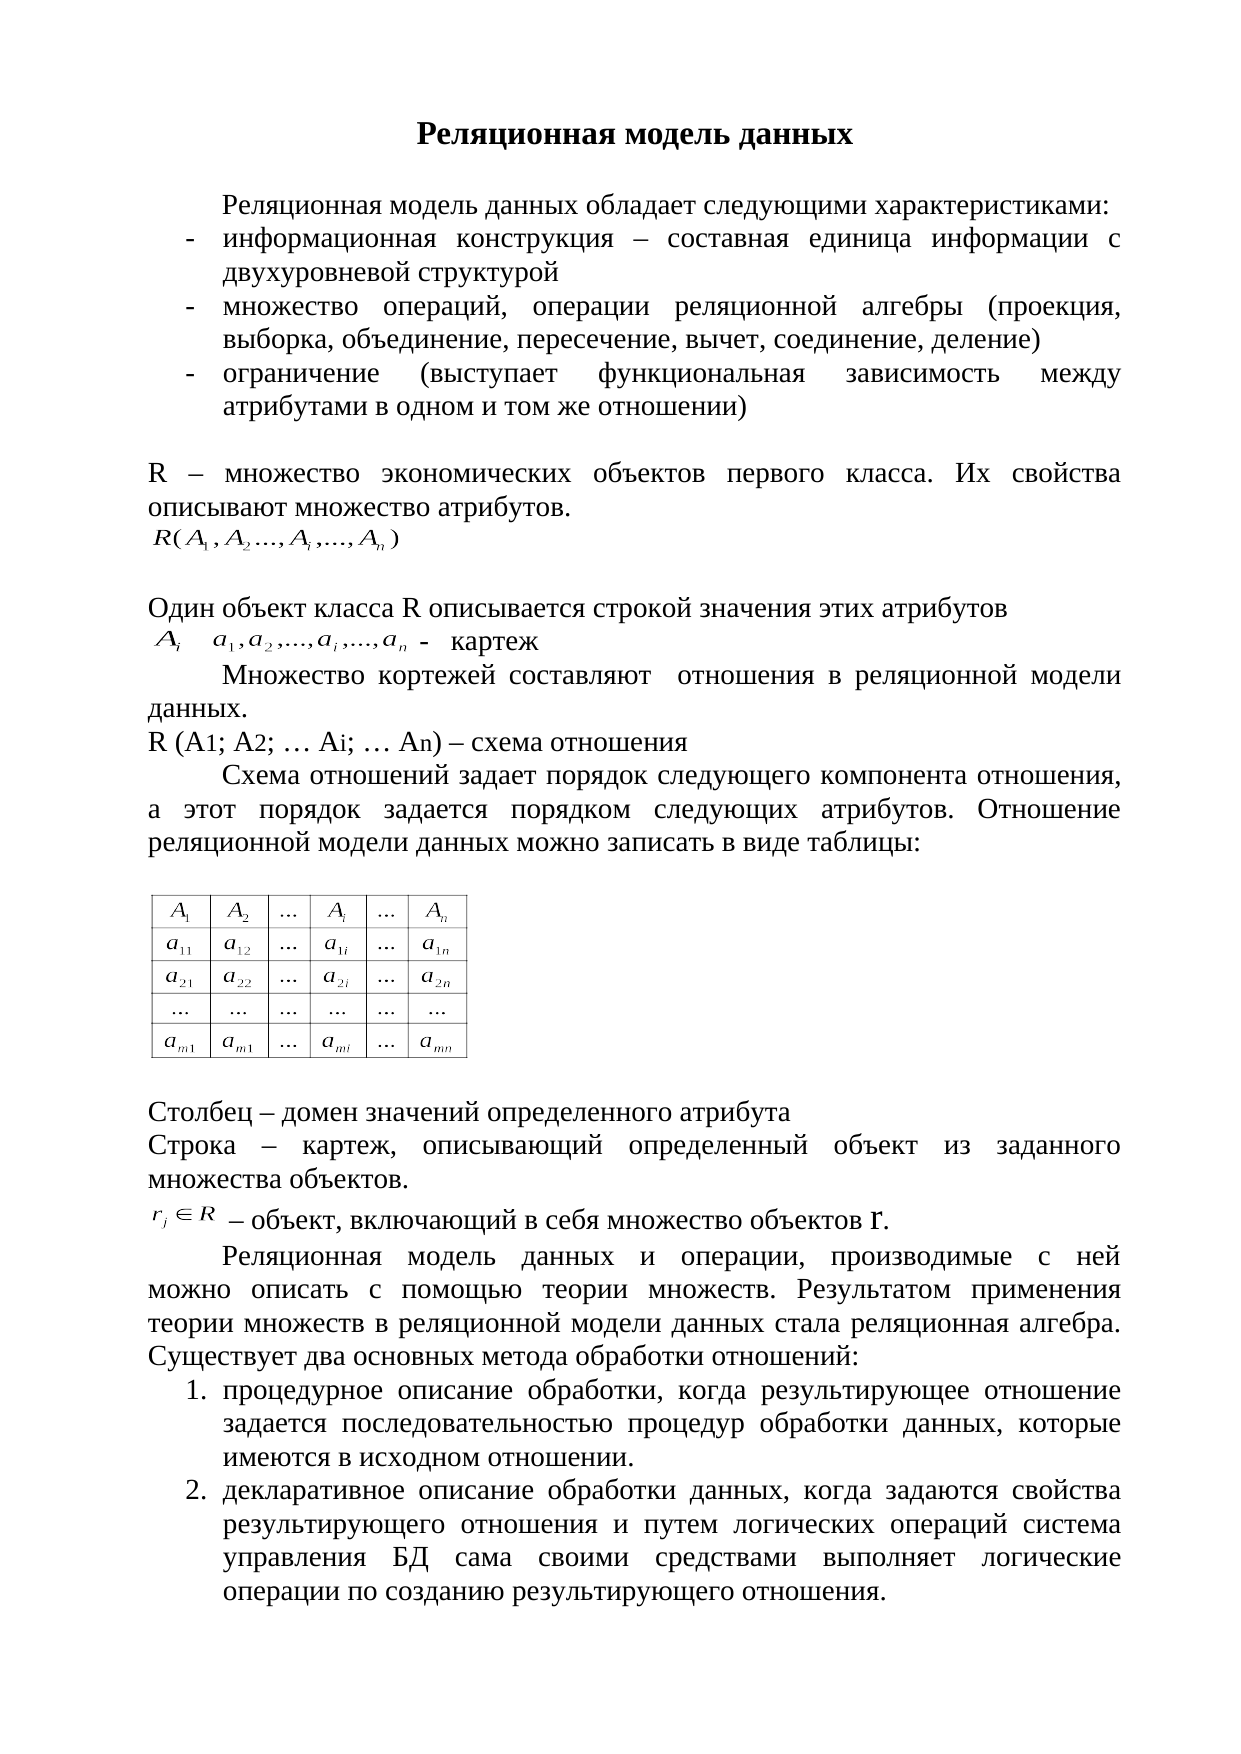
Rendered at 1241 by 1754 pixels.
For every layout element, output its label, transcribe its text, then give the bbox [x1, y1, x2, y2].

text Схема отношений задает порядок следующего компонента отношения, а этот порядок задается порядком следующих атрибутов. Отношение реляционной модели данных можно записать в виде таблицы: [148, 757, 1122, 858]
text Строка – картеж, описывающий определенный объект из заданного множества объектов. [148, 1127, 1122, 1194]
text Множество кортежей составляют отношения в реляционной модели данных. [148, 657, 1122, 724]
text – объект, включающий в себя множество объектов r. [148, 1194, 1122, 1238]
text Столбец – домен значений определенного атрибута [148, 1094, 1122, 1127]
list информационная конструкция – составная единица информации с двухуровневой структурой [185, 221, 1122, 288]
text - картеж [148, 623, 1122, 657]
text R (А1; А2; … Аi; … Аn) – схема отношения [148, 724, 1122, 757]
list ограничение (выступает функциональная зависимость между атрибутами в одном и том же отношении) [185, 355, 1122, 422]
list декларативное описание обработки данных, когда задаются свойства результирующего отношения и путем логических операций система управления БД сама своими средствами выполняет логические операции по созданию результирующего отношения. [185, 1472, 1122, 1607]
text Один объект класса R описывается строкой значения этих атрибутов [148, 590, 1122, 623]
text Реляционная модель данных обладает следующими характеристиками: [148, 187, 1122, 221]
list множество операций, операции реляционной алгебры (проекция, выборка, объединение, пересечение, вычет, соединение, деление) [185, 288, 1122, 355]
text R – множество экономических объектов первого класса. Их свойства описывают множество атрибутов. [148, 455, 1122, 522]
subtitle Реляционная модель данных [148, 114, 1122, 152]
list процедурное описание обработки, когда результирующее отношение задается последовательностью процедур обработки данных, которые имеются в исходном отношении. [185, 1372, 1122, 1472]
text Реляционная модель данных и операции, производимые с ней можно описать с помощью теории множеств. Результатом применения теории множеств в реляционной модели данных стала реляционная алгебра. Существует два основных метода обработки отношений: [148, 1238, 1122, 1372]
